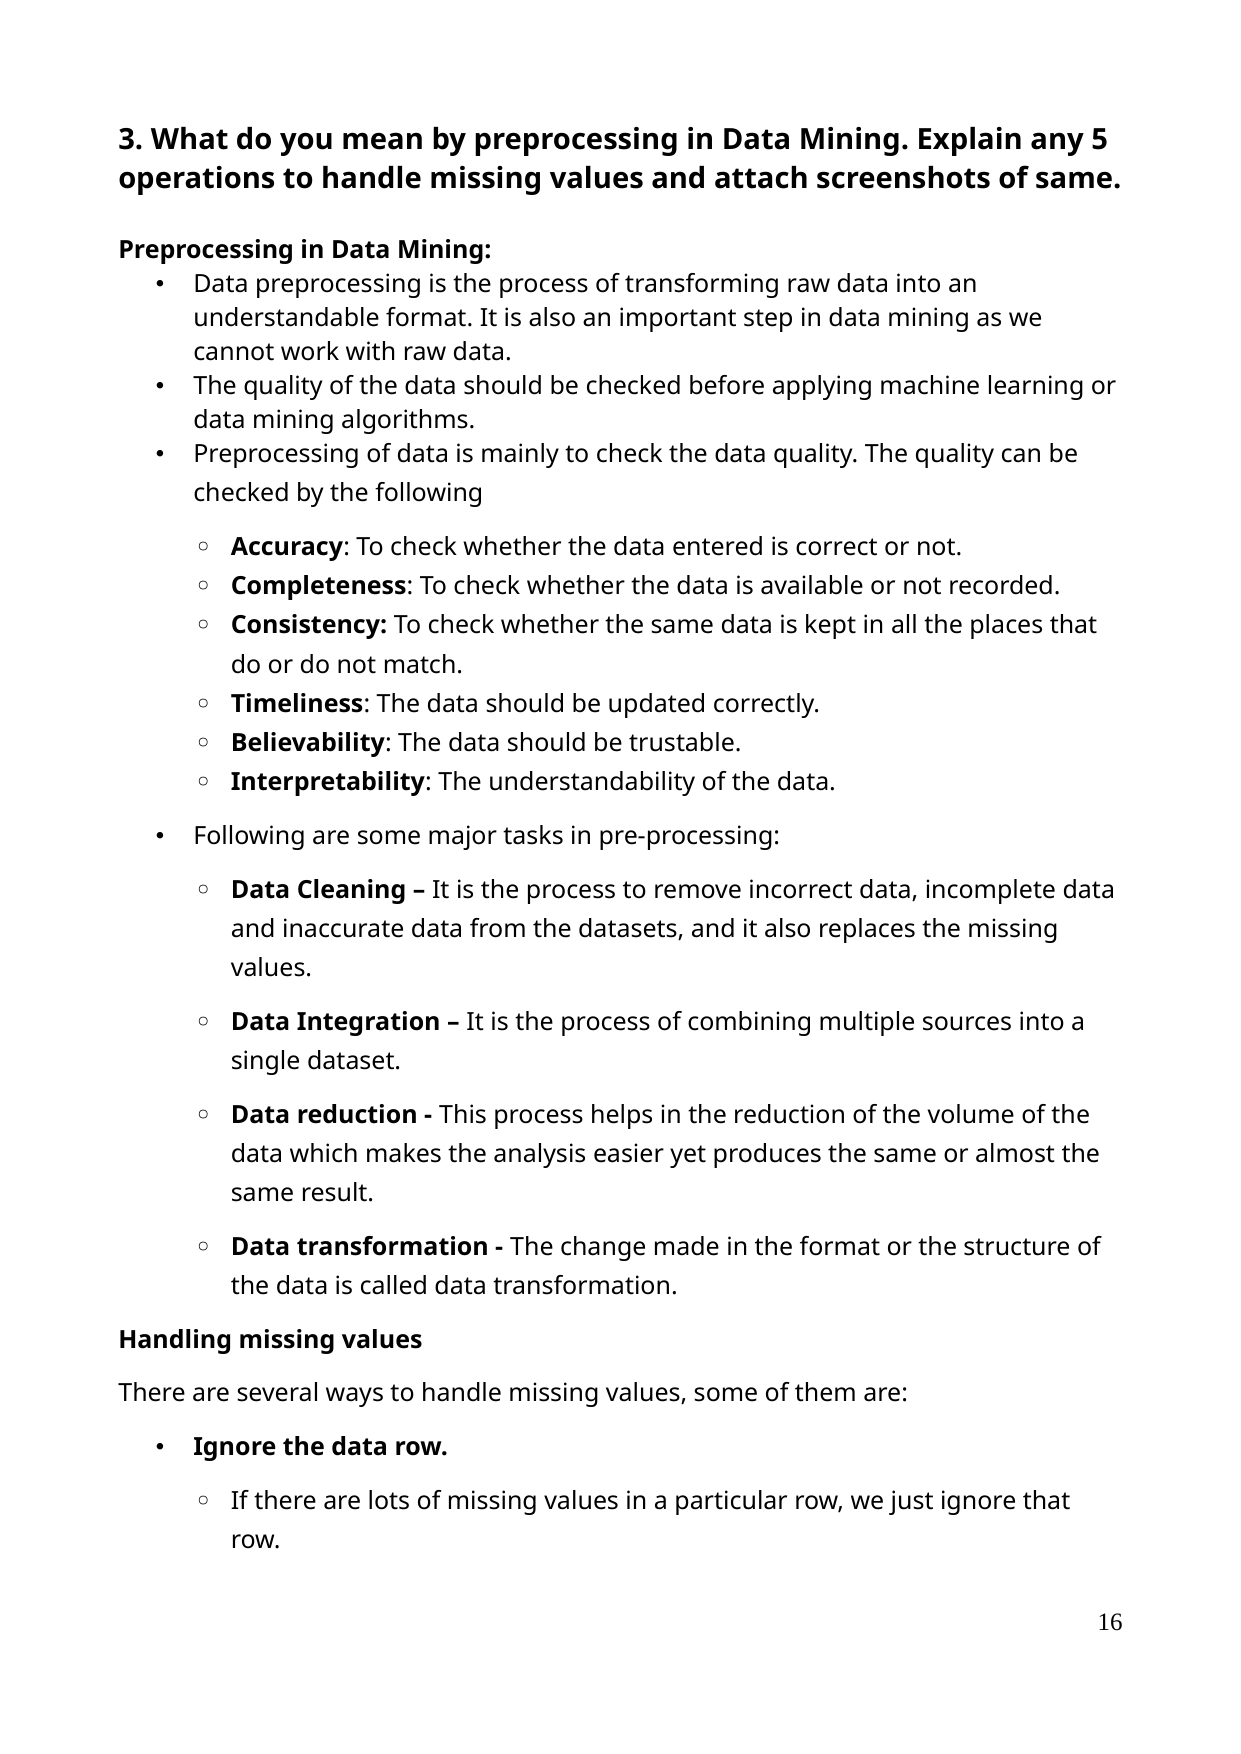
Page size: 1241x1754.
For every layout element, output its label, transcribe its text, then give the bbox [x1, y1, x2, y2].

list Data Integration – It is the process of combining multiple sources into a single dataset. [193, 1003, 1122, 1077]
text Handling missing values [118, 1321, 1122, 1355]
list Data reduction - This process helps in the reduction of the volume of the data which makes the analysis easier yet produces the same or almost the same result. [193, 1096, 1122, 1209]
list Believability: The data should be trustable. [193, 725, 1122, 759]
list Timeliness: The data should be updated correctly. [193, 686, 1122, 719]
list Accuracy: To check whether the data entered is correct or not. [193, 529, 1122, 563]
list Data Cleaning – It is the process to remove incorrect data, incomplete data and inaccurate data from the datasets, and it also replaces the missing values. [193, 871, 1122, 984]
list Completeness: To check whether the data is available or not recorded. [193, 568, 1122, 602]
list The quality of the data should be checked before applying machine learning or data mining algorithms. [156, 368, 1122, 436]
list Following are some major tasks in pre-processing: [156, 818, 1122, 852]
list If there are lots of missing values in a particular row, we just ignore that row. [193, 1483, 1122, 1556]
text Preprocessing in Data Mining: [118, 232, 1122, 266]
list Consistency: To check whether the same data is kept in all the places that do or do not match. [193, 607, 1122, 680]
text 3. What do you mean by preprocessing in Data Mining. Explain any 5 operations to handle missing values and attach screenshots of same. [118, 118, 1122, 197]
list Preprocessing of data is mainly to check the data quality. The quality can be checked by the following [156, 436, 1122, 509]
list Ignore the data row. [156, 1429, 1122, 1463]
text There are several ways to handle missing values, some of them are: [118, 1375, 1122, 1409]
list Interpretability: The understandability of the data. [193, 764, 1122, 798]
list Data transformation - The change made in the format or the structure of the data is called data transformation. [193, 1228, 1122, 1302]
list Data preprocessing is the process of transforming raw data into an understandable format. It is also an important step in data mining as we cannot work with raw data. [156, 266, 1122, 368]
